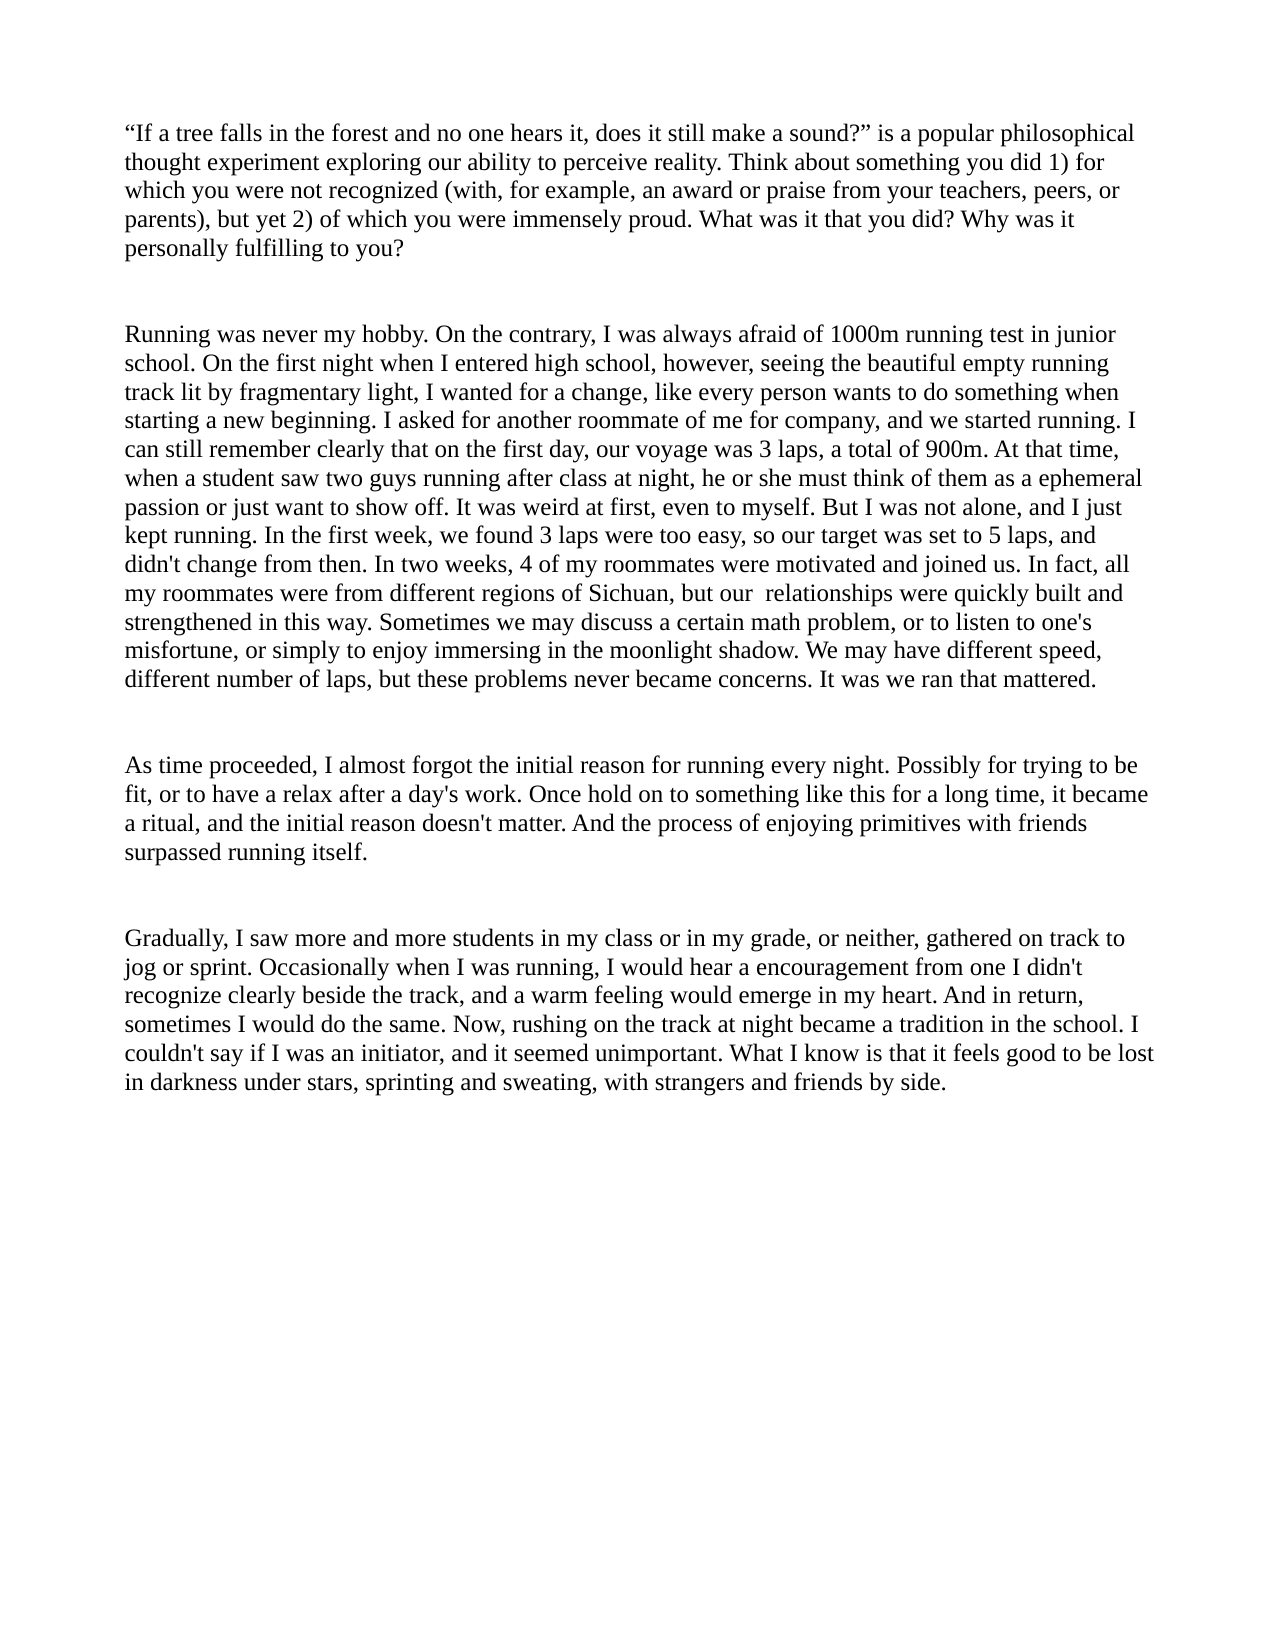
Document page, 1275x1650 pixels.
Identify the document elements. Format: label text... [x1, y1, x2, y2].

text Gradually, I saw more and more students in my class or in my grade, or neither, gathered on track to jog or sprint. Occasionally when I was running, I would hear a encouragement from one I didn't recognize clearly beside the track, and a warm feeling would emerge in my heart. And in return, sometimes I would do the same. Now, rushing on the track at night became a tradition in the school. I couldn't say if I was an initiator, and it seemed unimportant. What I know is that it feels good to be lost in darkness under stars, sprinting and sweating, with strangers and friends by side. [124, 923, 1157, 1096]
text As time proceeded, I almost forgot the initial reason for running every night. Possibly for trying to be fit, or to have a relax after a day's work. Once hold on to something like this for a long time, it became a ritual, and the initial reason doesn't matter. And the process of enjoying primitives with friends surpassed running itself. [124, 751, 1157, 866]
text Running was never my hobby. On the contrary, I was always afraid of 1000m running test in junior school. On the first night when I entered high school, however, seeing the beautiful empty running track lit by fragmentary light, I wanted for a change, like every person wants to do something when starting a new beginning. I asked for another roommate of me for company, and we started running. I can still remember clearly that on the first day, our voyage was 3 laps, a total of 900m. At that time, when a student saw two guys running after class at night, he or she must think of them as a ephemeral passion or just want to show off. It was weird at first, even to myself. But I was not alone, and I just kept running. In the first week, we found 3 laps were too easy, so our target was set to 5 laps, and didn't change from then. In two weeks, 4 of my roommates were motivated and joined us. In fact, all my roommates were from different regions of Sichuan, but our relationships were quickly built and strengthened in this way. Sometimes we may discuss a certain math problem, or to listen to one's misfortune, or simply to enjoy immersing in the moonlight shadow. We may have different speed, different number of laps, but these problems never became concerns. It was we ran that mattered. [124, 319, 1157, 693]
text “If a tree falls in the forest and no one hears it, does it still make a sound?” is a popular philosophical thought experiment exploring our ability to perceive reality. Think about something you did 1) for which you were not recognized (with, for example, an award or praise from your teachers, peers, or parents), but yet 2) of which you were immensely proud. What was it that you did? Why was it personally fulfilling to you? [124, 118, 1157, 262]
